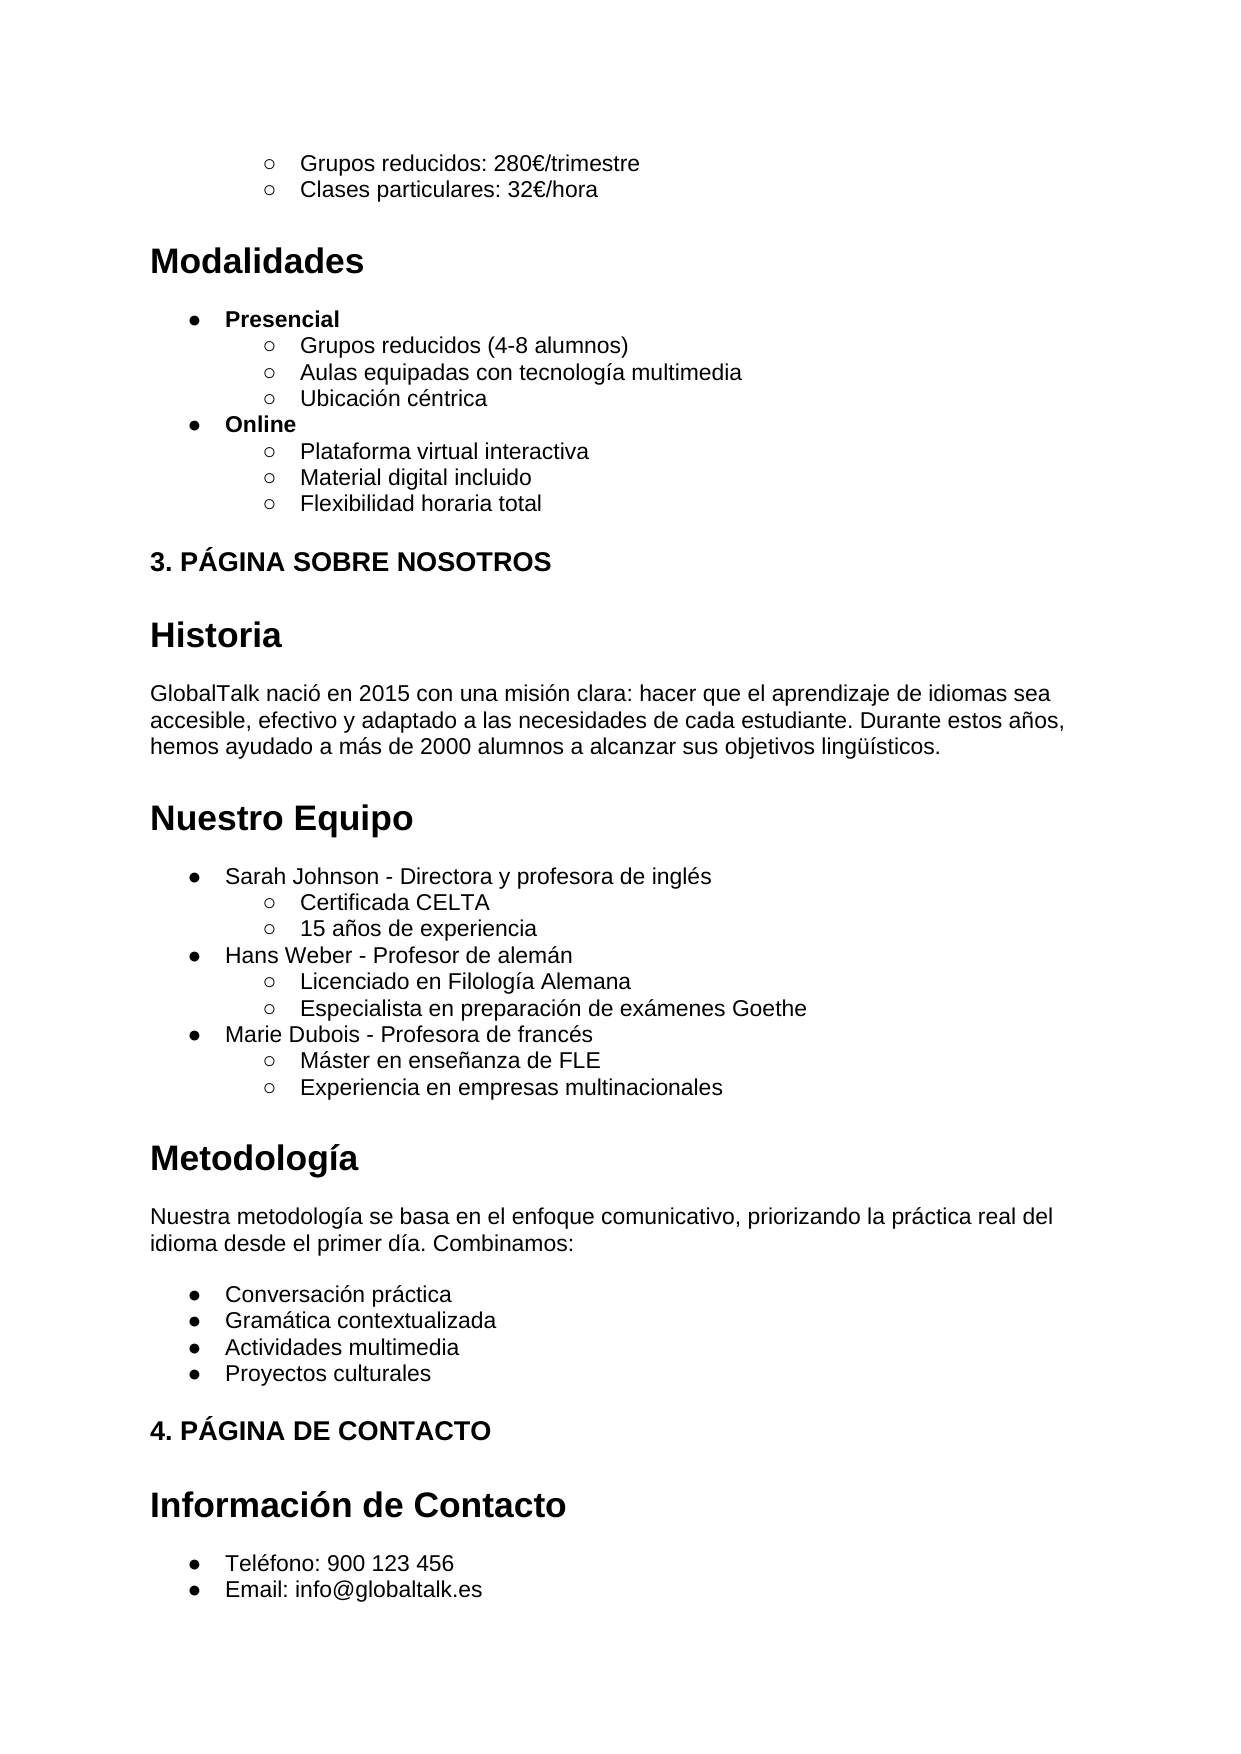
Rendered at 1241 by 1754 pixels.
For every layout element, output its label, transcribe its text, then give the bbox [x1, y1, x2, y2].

list Grupos reducidos (4-8 alumnos) [262, 332, 1090, 359]
list Actividades multimedia [187, 1333, 1090, 1360]
subtitle Historia [150, 615, 1090, 655]
list Presencial [187, 306, 1090, 332]
subtitle 3. PÁGINA SOBRE NOSOTROS [150, 546, 1090, 577]
text GlobalTalk nació en 2015 con una misión clara: hacer que el aprendizaje de idiomas sea accesible, efectivo y adaptado a las necesidades de cada estudiante. Durante estos años, hemos ayudado a más de 2000 alumnos a alcanzar sus objetivos lingüísticos. [150, 680, 1090, 759]
list Máster en enseñanza de FLE [262, 1047, 1090, 1073]
list Proyectos culturales [187, 1360, 1090, 1386]
subtitle Información de Contacto [150, 1484, 1090, 1525]
list Plataforma virtual interactiva [262, 438, 1090, 464]
list Conversación práctica [187, 1281, 1090, 1307]
list Experiencia en empresas multinacionales [262, 1073, 1090, 1100]
list Flexibilidad horaria total [262, 490, 1090, 517]
list Aulas equipadas con tecnología multimedia [262, 359, 1090, 385]
list Teléfono: 900 123 456 [187, 1550, 1090, 1576]
list Clases particulares: 32€/hora [262, 176, 1090, 203]
list Certificada CELTA [262, 889, 1090, 915]
list Marie Dubois - Profesora de francés [187, 1021, 1090, 1047]
subtitle 4. PÁGINA DE CONTACTO [150, 1415, 1090, 1447]
list Online [187, 411, 1090, 438]
list Especialista en preparación de exámenes Goethe [262, 994, 1090, 1021]
subtitle Nuestro Equipo [150, 797, 1090, 838]
list Sarah Johnson - Directora y profesora de inglés [187, 863, 1090, 889]
list 15 años de experiencia [262, 915, 1090, 942]
list Licenciado en Filología Alemana [262, 968, 1090, 994]
subtitle Metodología [150, 1137, 1090, 1178]
list Ubicación céntrica [262, 385, 1090, 411]
list Email: info@globaltalk.es [187, 1576, 1090, 1603]
subtitle Modalidades [150, 240, 1090, 281]
text Nuestra metodología se basa en el enfoque comunicativo, priorizando la práctica real del idioma desde el primer día. Combinamos: [150, 1203, 1090, 1256]
list Hans Weber - Profesor de alemán [187, 942, 1090, 968]
list Grupos reducidos: 280€/trimestre [262, 150, 1090, 176]
list Gramática contextualizada [187, 1307, 1090, 1333]
list Material digital incluido [262, 464, 1090, 490]
